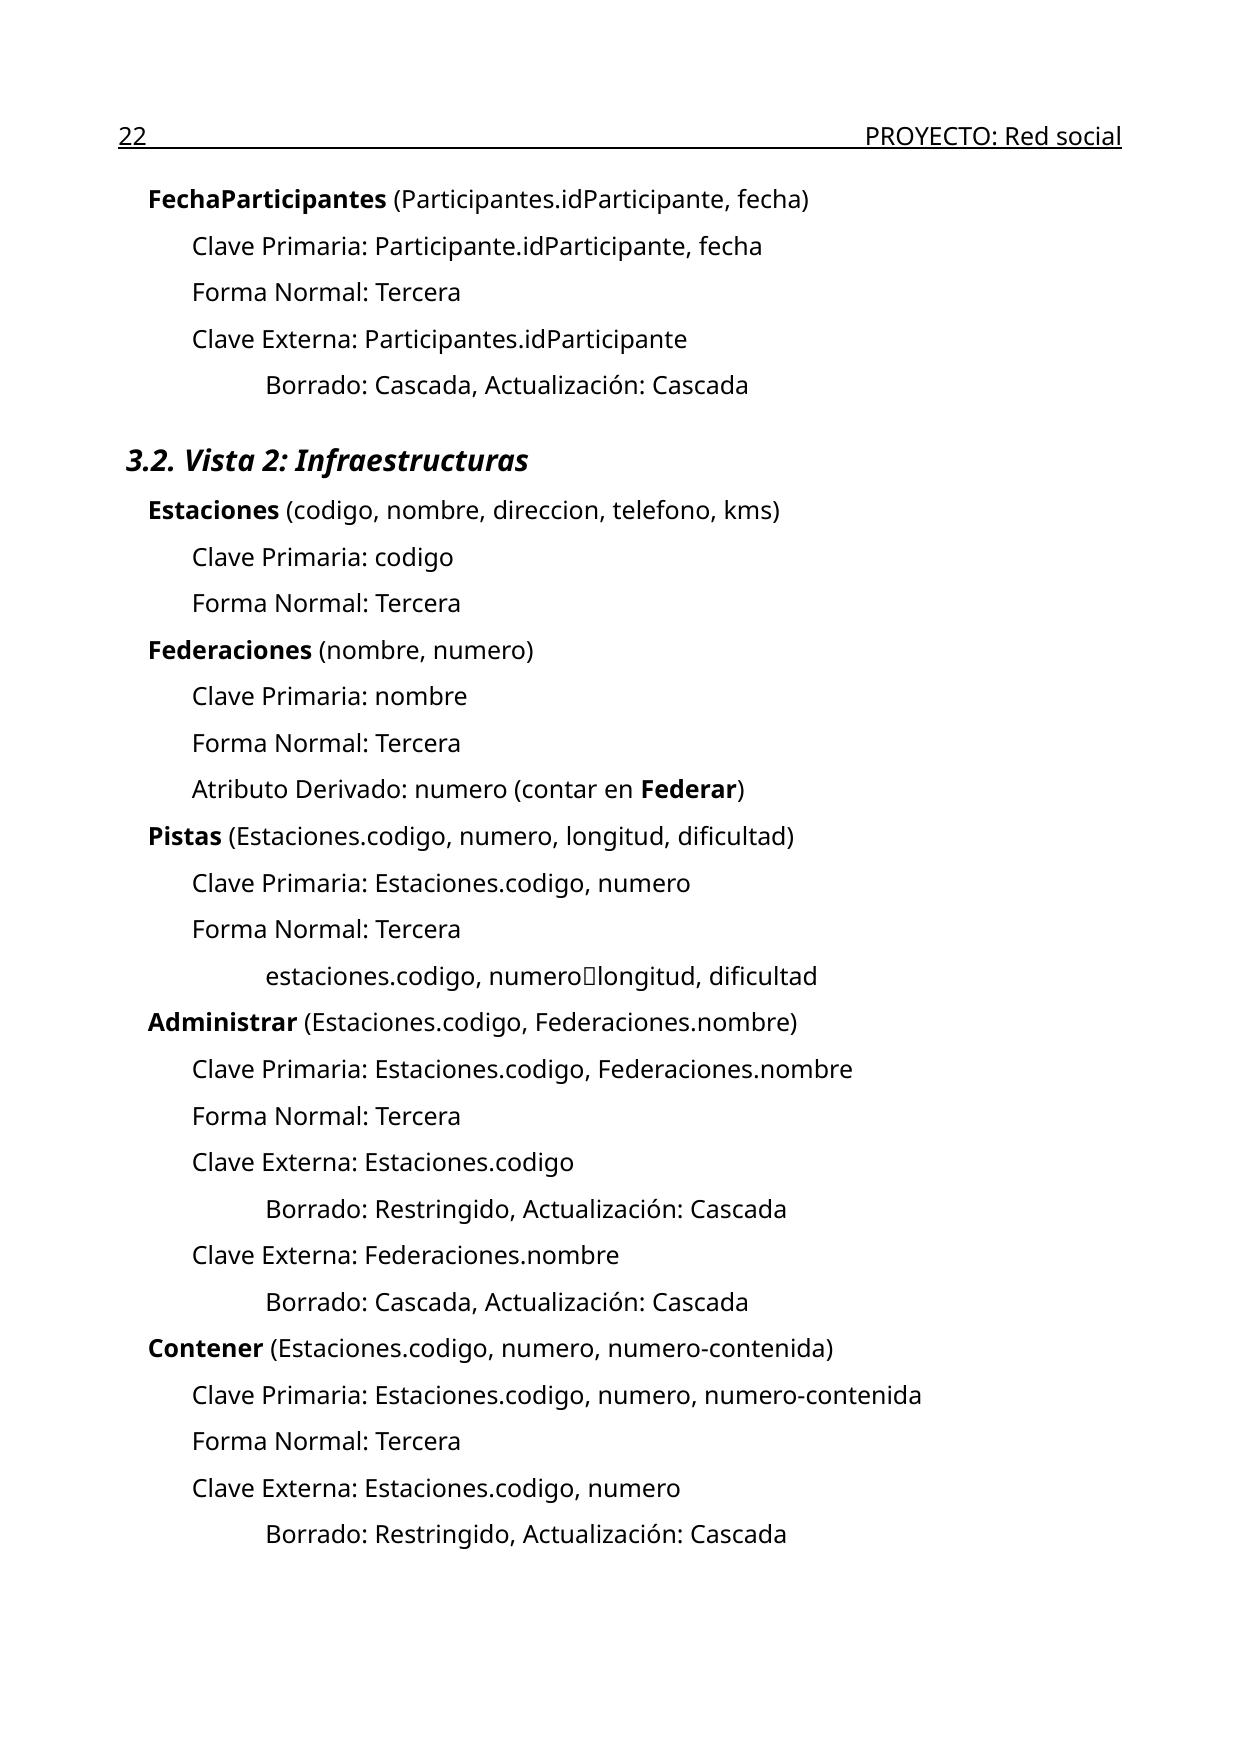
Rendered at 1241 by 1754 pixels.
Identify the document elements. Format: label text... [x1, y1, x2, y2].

text Forma Normal: Tercera [118, 1424, 1122, 1458]
text Federaciones (nombre, numero) [118, 632, 1122, 667]
text Pistas (Estaciones.codigo, numero, longitud, dificultad) [118, 819, 1122, 853]
text estaciones.codigo, numerolongitud, dificultad [118, 958, 1122, 992]
text Forma Normal: Tercera [118, 275, 1122, 309]
text FechaParticipantes (Participantes.idParticipante, fecha) [118, 182, 1122, 216]
text Forma Normal: Tercera [118, 586, 1122, 620]
text Borrado: Cascada, Actualización: Cascada [118, 368, 1122, 402]
text Atributo Derivado: numero (contar en Federar) [118, 772, 1122, 806]
text Forma Normal: Tercera [118, 1098, 1122, 1132]
text Clave Externa: Estaciones.codigo [118, 1145, 1122, 1179]
text Forma Normal: Tercera [118, 912, 1122, 946]
text Clave Primaria: codigo [118, 539, 1122, 573]
text Borrado: Cascada, Actualización: Cascada [118, 1284, 1122, 1318]
text Clave Externa: Federaciones.nombre [118, 1238, 1122, 1272]
text Borrado: Restringido, Actualización: Cascada [118, 1191, 1122, 1225]
subtitle Vista 2: Infraestructuras [118, 439, 1122, 480]
text Clave Primaria: nombre [118, 679, 1122, 713]
text Clave Primaria: Estaciones.codigo, Federaciones.nombre [118, 1052, 1122, 1086]
text Contener (Estaciones.codigo, numero, numero-contenida) [118, 1331, 1122, 1365]
text Clave Externa: Estaciones.codigo, numero [118, 1471, 1122, 1505]
text Clave Primaria: Participante.idParticipante, fecha [118, 228, 1122, 262]
text Estaciones (codigo, nombre, direccion, telefono, kms) [118, 493, 1122, 527]
text Forma Normal: Tercera [118, 726, 1122, 760]
text Administrar (Estaciones.codigo, Federaciones.nombre) [118, 1005, 1122, 1039]
text Clave Externa: Participantes.idParticipante [118, 321, 1122, 355]
text Borrado: Restringido, Actualización: Cascada [118, 1517, 1122, 1551]
text Clave Primaria: Estaciones.codigo, numero, numero-contenida [118, 1377, 1122, 1412]
text Clave Primaria: Estaciones.codigo, numero [118, 865, 1122, 899]
